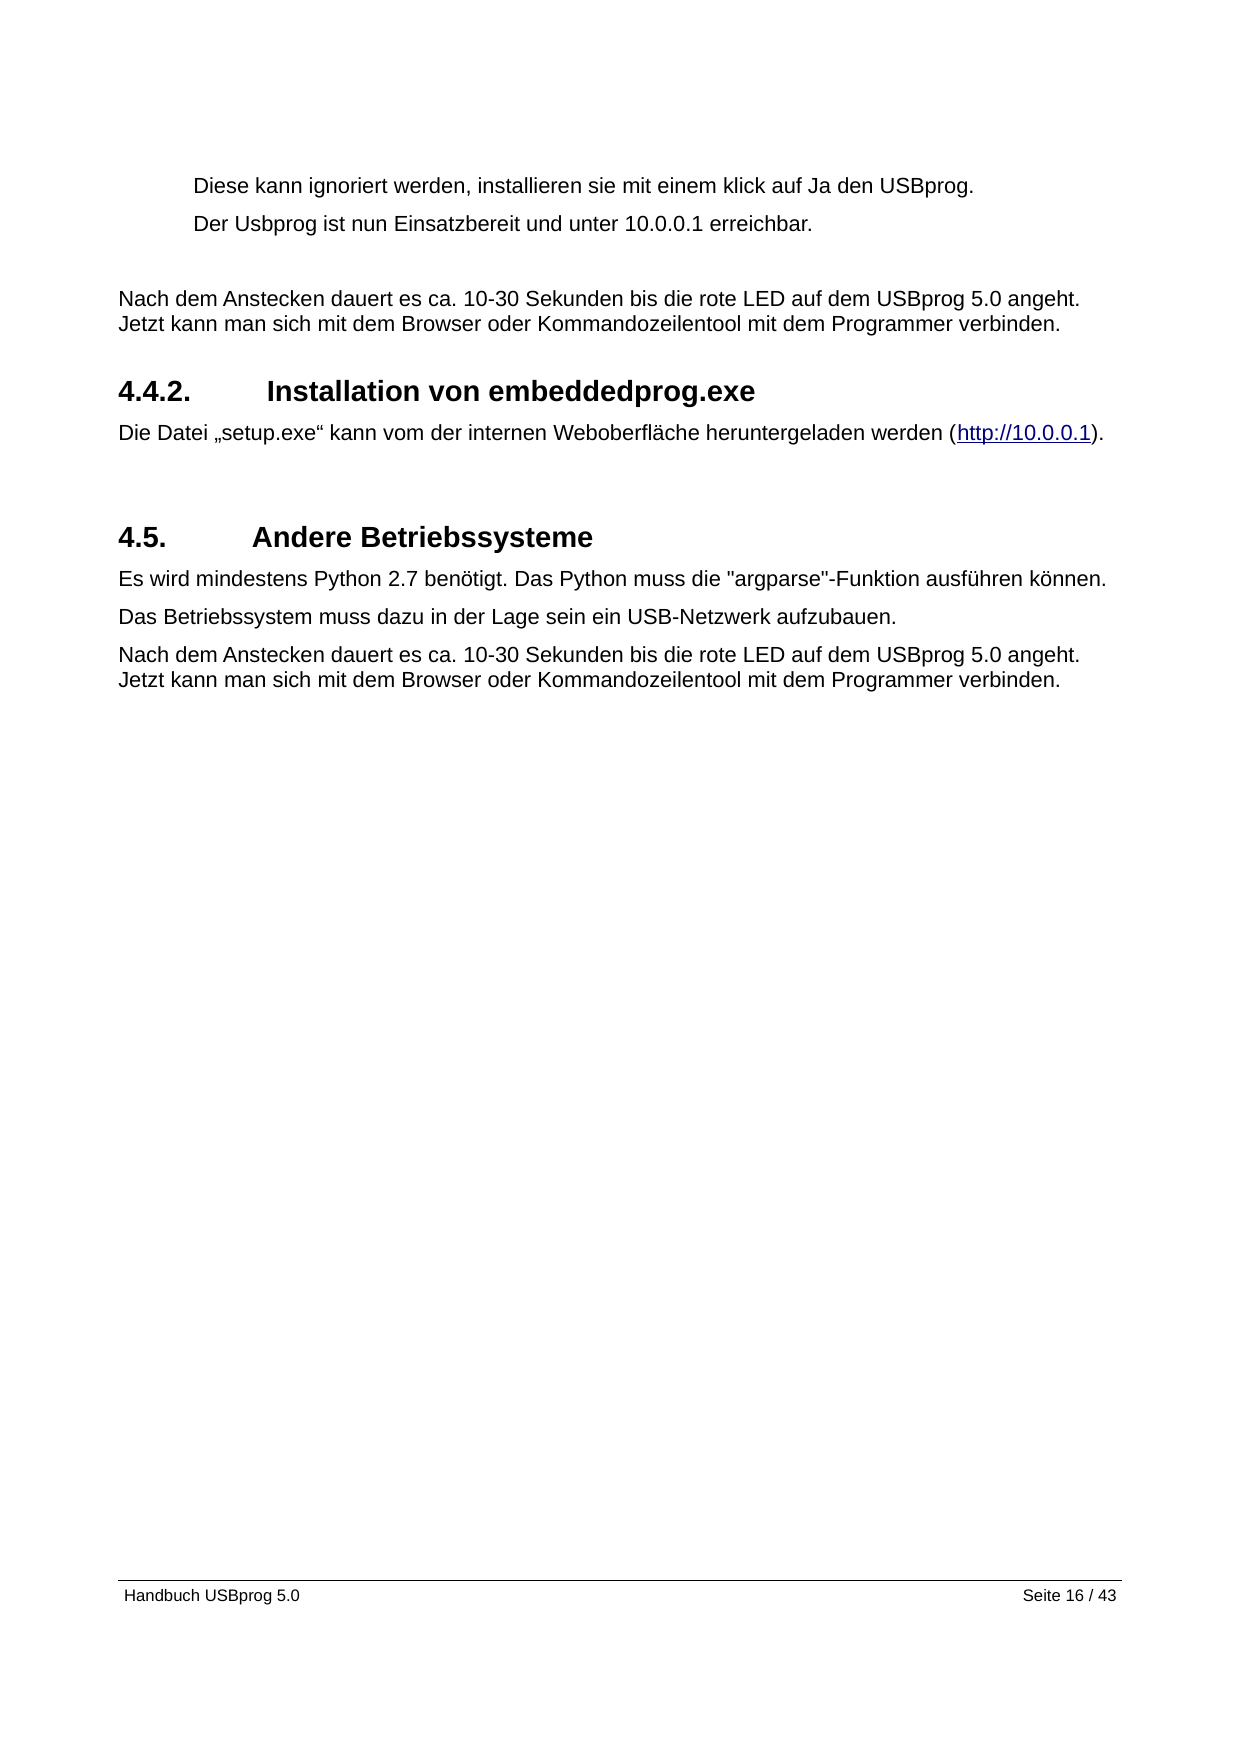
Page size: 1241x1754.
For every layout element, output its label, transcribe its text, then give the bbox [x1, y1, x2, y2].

list Der Usbprog ist nun Einsatzbereit und unter 10.0.0.1 erreichbar. [156, 211, 1122, 236]
text Nach dem Anstecken dauert es ca. 10-30 Sekunden bis die rote LED auf dem USBprog 5.0 angeht. Jetzt kann man sich mit dem Browser oder Kommandozeilentool mit dem Programmer verbinden. [118, 286, 1122, 336]
text Nach dem Anstecken dauert es ca. 10-30 Sekunden bis die rote LED auf dem USBprog 5.0 angeht. Jetzt kann man sich mit dem Browser oder Kommandozeilentool mit dem Programmer verbinden. [118, 642, 1122, 692]
text Es wird mindestens Python 2.7 benötigt. Das Python muss die "argparse"-Funktion ausführen können. [118, 566, 1122, 592]
subtitle Installation von embeddedprog.exe [118, 374, 1122, 407]
text Das Betriebssystem muss dazu in der Lage sein ein USB-Netzwerk aufzubauen. [118, 604, 1122, 629]
text Die Datei „setup.exe“ kann vom der internen Weboberfläche heruntergeladen werden (http://10.0.0.1). [118, 420, 1122, 445]
list Diese kann ignoriert werden, installieren sie mit einem klick auf Ja den USBprog. [156, 173, 1122, 198]
subtitle Andere Betriebssysteme [118, 520, 1122, 554]
